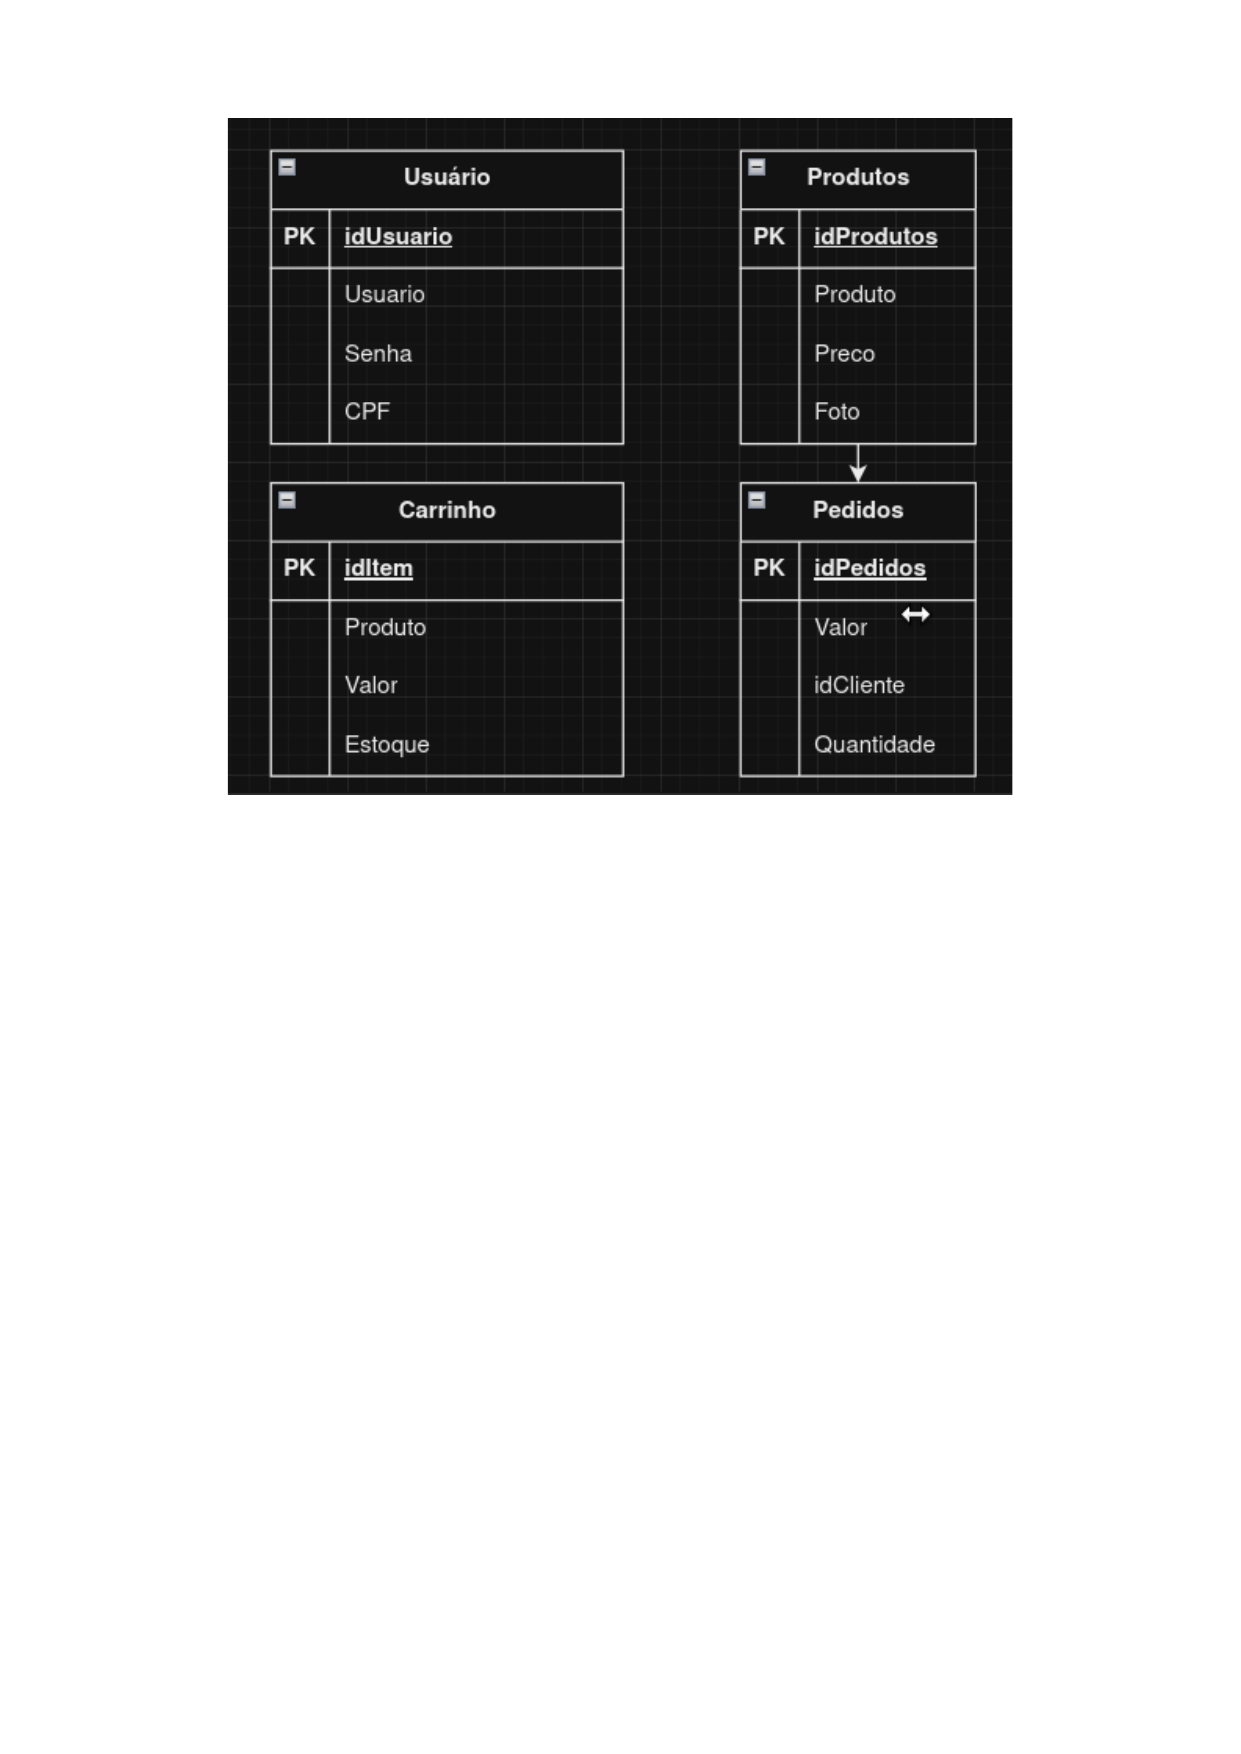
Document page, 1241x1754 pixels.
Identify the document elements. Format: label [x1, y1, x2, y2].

picture [227, 118, 1013, 795]
